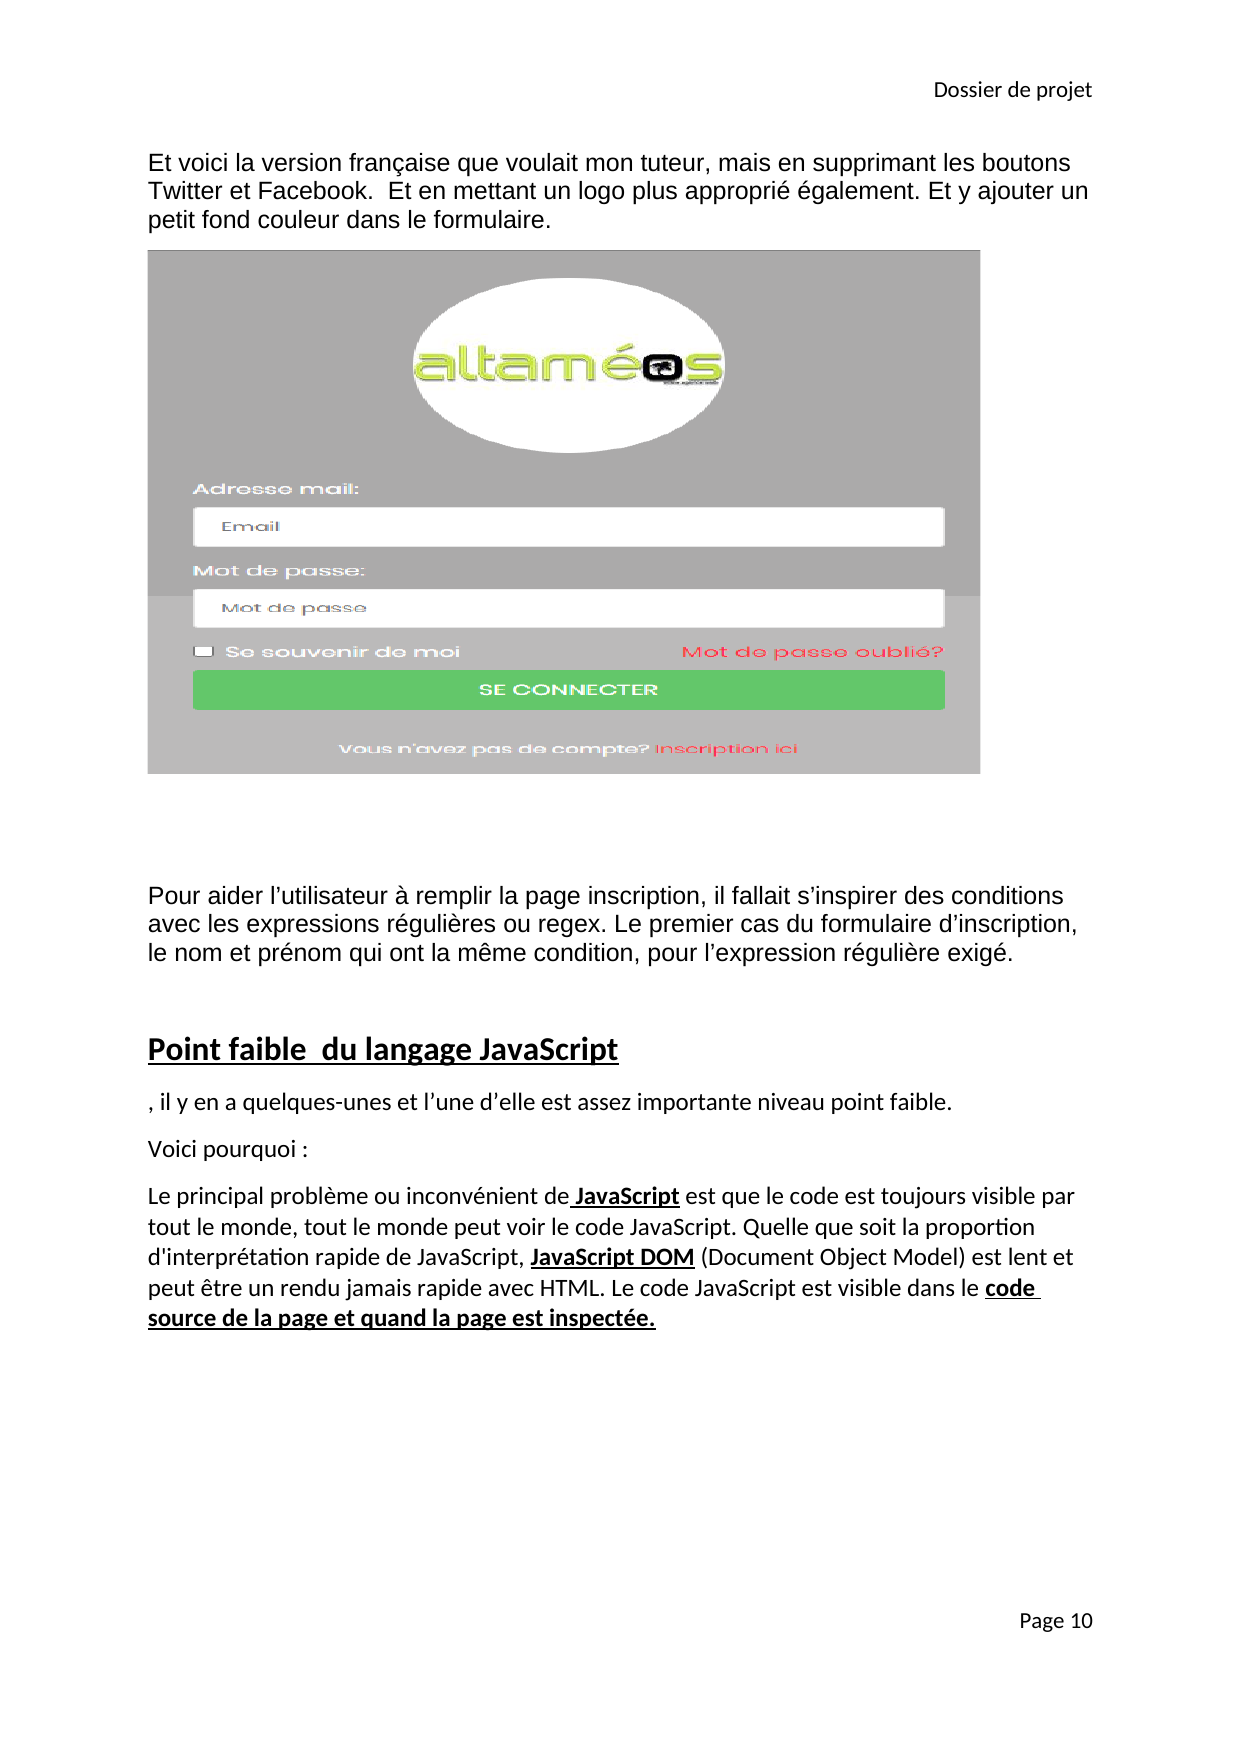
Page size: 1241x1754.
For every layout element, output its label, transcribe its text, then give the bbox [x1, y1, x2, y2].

text Pour aider l’utilisateur à remplir la page inscription, il fallait s’inspirer des conditions avec les expressions régulières ou regex. Le premier cas du formulaire d’inscription, le nom et prénom qui ont la même condition, pour l’expression régulière exigé. [148, 881, 1093, 967]
text Le principal problème ou inconvénient de JavaScript est que le code est toujours visible par tout le monde, tout le monde peut voir le code JavaScript. Quelle que soit la proportion d'interprétation rapide de JavaScript, JavaScript DOM (Document Object Model) est lent et peut être un rendu jamais rapide avec HTML. Le code JavaScript est visible dans le code source de la page et quand la page est inspectée. [148, 1180, 1093, 1333]
text Et voici la version française que voulait mon tuteur, mais en supprimant les boutons Twitter et Facebook. Et en mettant un logo plus approprié également. Et y ajouter un petit fond couleur dans le formulaire. [148, 148, 1093, 234]
text Point faible du langage JavaScript [148, 1028, 1093, 1069]
text Voici pourquoi : [148, 1133, 1093, 1163]
text , il y en a quelques-unes et l’une d’elle est assez importante niveau point faible. [148, 1086, 1093, 1116]
